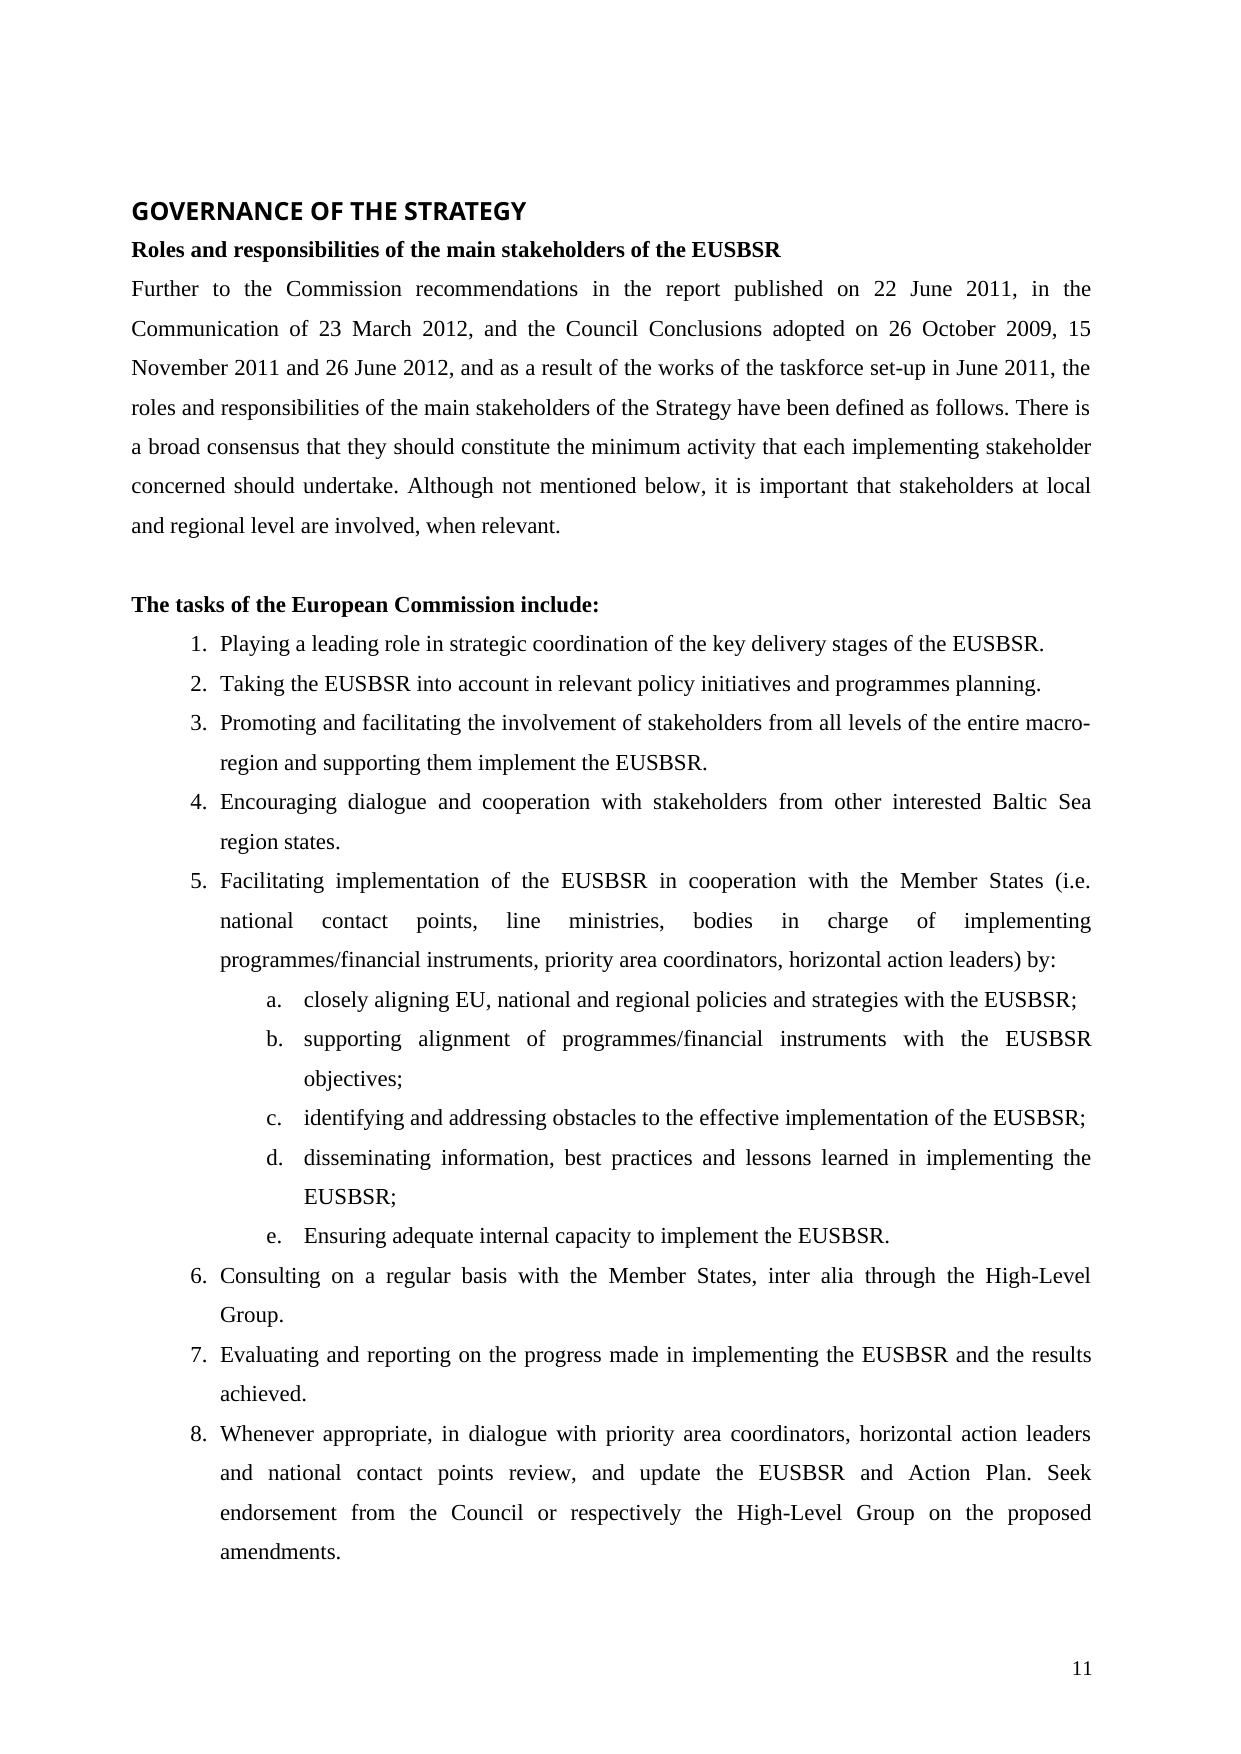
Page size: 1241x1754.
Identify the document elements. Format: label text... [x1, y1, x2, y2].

list Ensuring adequate internal capacity to implement the EUSBSR. [266, 1223, 1092, 1249]
list Facilitating implementation of the EUSBSR in cooperation with the Member States (i.e. national contact points, line ministries, bodies in charge of implementing programmes/financial instruments, priority area coordinators, horizontal action leaders) by: [190, 867, 1092, 973]
list closely aligning EU, national and regional policies and strategies with the EUSBSR; [266, 986, 1092, 1012]
list Evaluating and reporting on the progress made in implementing the EUSBSR and the results achieved. [190, 1341, 1092, 1407]
list Encouraging dialogue and cooperation with stakeholders from other interested Baltic Sea region states. [190, 788, 1092, 854]
text The tasks of the European Commission include: [131, 591, 1092, 617]
list Promoting and facilitating the involvement of stakeholders from all levels of the entire macro-region and supporting them implement the EUSBSR. [190, 709, 1092, 775]
list Playing a leading role in strategic coordination of the key delivery stages of the EUSBSR. [190, 630, 1092, 657]
list identifying and addressing obstacles to the effective implementation of the EUSBSR; [266, 1104, 1092, 1131]
subtitle Governance of the Strategy [131, 193, 1123, 227]
list Whenever appropriate, in dialogue with priority area coordinators, horizontal action leaders and national contact points review, and update the EUSBSR and Action Plan. Seek endorsement from the Council or respectively the High-Level Group on the proposed amendments. [190, 1420, 1092, 1565]
list disseminating information, best practices and lessons learned in implementing the EUSBSR; [266, 1144, 1092, 1209]
list Taking the EUSBSR into account in relevant policy initiatives and programmes planning. [190, 670, 1092, 696]
text Further to the Commission recommendations in the report published on 22 June 2011, in the Communication of 23 March 2012, and the Council Conclusions adopted on 26 October 2009, 15 November 2011 and 26 June 2012, and as a result of the works of the taskforce set-up in June 2011, the roles and responsibilities of the main stakeholders of the Strategy have been defined as follows. There is a broad consensus that they should constitute the minimum activity that each implementing stakeholder concerned should undertake. Although not mentioned below, it is important that stakeholders at local and regional level are involved, when relevant. [131, 275, 1092, 538]
list Consulting on a regular basis with the Member States, inter alia through the High-Level Group. [190, 1262, 1092, 1328]
list supporting alignment of programmes/financial instruments with the EUSBSR objectives; [266, 1025, 1092, 1091]
subtitle Roles and responsibilities of the main stakeholders of the EUSBSR [131, 236, 1092, 262]
